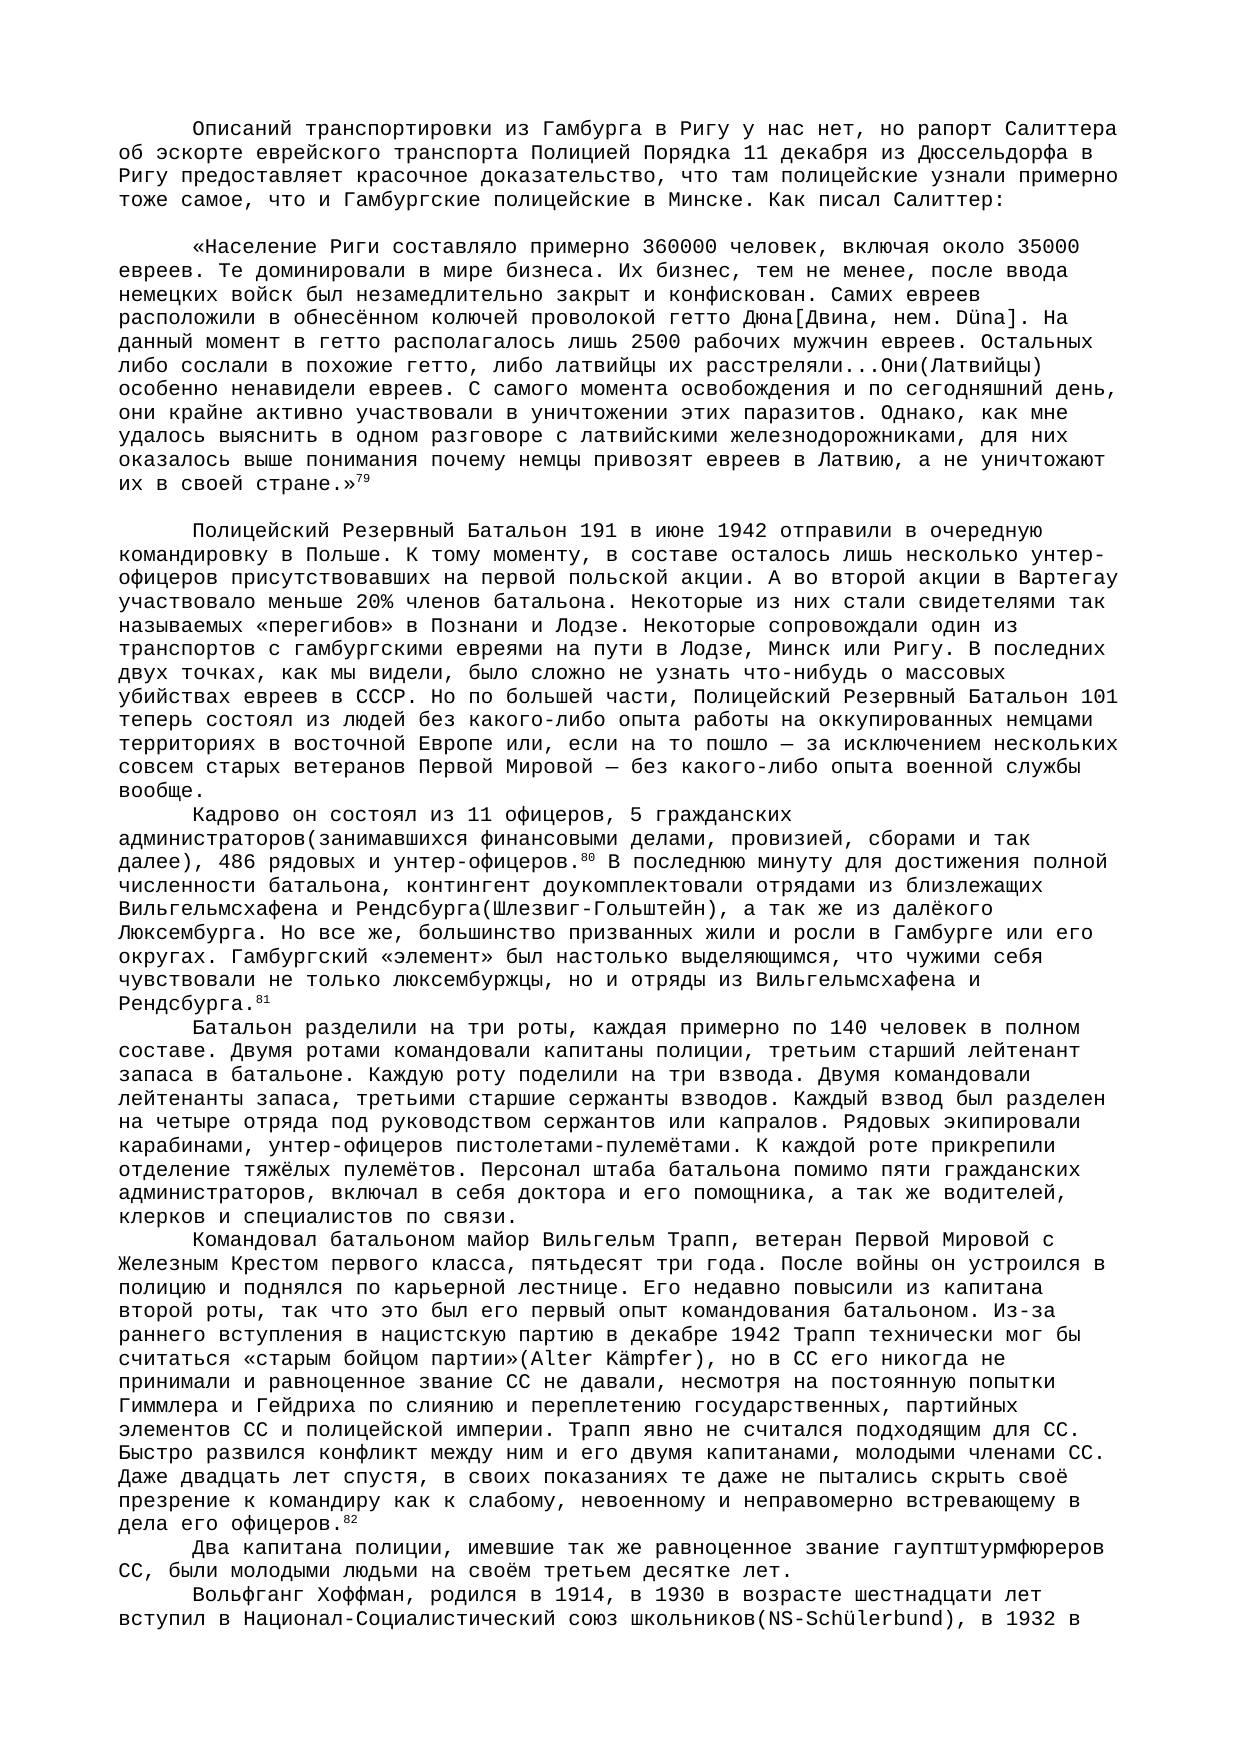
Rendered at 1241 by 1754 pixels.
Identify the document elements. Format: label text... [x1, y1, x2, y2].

text Вольфганг Хоффман, родился в 1914, в 1930 в возрасте шестнадцати лет вступил в Национал-Социалистический союз школьников(NS-Schülerbund), в 1932 в [118, 1584, 1122, 1631]
text Батальон разделили на три роты, каждая примерно по 140 человек в полном составе. Двумя ротами командовали капитаны полиции, третьим старший лейтенант запаса в батальоне. Каждую роту поделили на три взвода. Двумя командовали лейтенанты запаса, третьими старшие сержанты взводов. Каждый взвод был разделен на четыре отряда под руководством сержантов или капралов. Рядовых экипировали карабинами, унтер-офицеров пистолетами-пулемётами. К каждой роте прикрепили отделение тяжёлых пулемётов. Персонал штаба батальона помимо пяти гражданских администраторов, включал в себя доктора и его помощника, а так же водителей, клерков и специалистов по связи. [118, 1017, 1122, 1229]
text Командовал батальоном майор Вильгельм Трапп, ветеран Первой Мировой с Железным Крестом первого класса, пятьдесят три года. После войны он устроился в полицию и поднялся по карьерной лестнице. Его недавно повысили из капитана второй роты, так что это был его первый опыт командования батальоном. Из-за раннего вступления в нацистскую партию в декабре 1942 Трапп технически мог бы считаться «старым бойцом партии»(Alter Kämpfer), но в СС его никогда не принимали и равноценное звание СС не давали, несмотря на постоянную попытки Гиммлера и Гейдриха по слиянию и переплетению государственных, партийных элементов СС и полицейской империи. Трапп явно не считался подходящим для СС. Быстро развился конфликт между ним и его двумя капитанами, молодыми членами СС. Даже двадцать лет спустя, в своих показаниях те даже не пытались скрыть своё презрение к командиру как к слабому, невоенному и неправомерно встревающему в дела его офицеров. [118, 1229, 1122, 1537]
text Два капитана полиции, имевшие так же равноценное звание гауптштурмфюреров СС, были молодыми людьми на своём третьем десятке лет. [118, 1537, 1122, 1584]
text Кадрово он состоял из 11 офицеров, 5 гражданских администраторов(занимавшихся финансовыми делами, провизией, сборами и так далее), 486 рядовых и унтер-офицеров. В последнюю минуту для достижения полной численности батальона, контингент доукомплектовали отрядами из близлежащих Вильгельмсхафена и Рендсбурга(Шлезвиг-Гольштейн), а так же из далёкого Люксембурга. Но все же, большинство призванных жили и росли в Гамбурге или его округах. Гамбургский «элемент» был настолько выделяющимся, что чужими себя чувствовали не только люксембуржцы, но и отряды из Вильгельмсхафена и Рендсбурга. [118, 804, 1122, 1017]
text Полицейский Резервный Батальон 191 в июне 1942 отправили в очередную командировку в Польше. К тому моменту, в составе осталось лишь несколько унтер-офицеров присутствовавших на первой польской акции. А во второй акции в Вартегау участвовало меньше 20% членов батальона. Некоторые из них стали свидетелями так называемых «перегибов» в Познани и Лодзе. Некоторые сопровождали один из транспортов с гамбургскими евреями на пути в Лодзе, Минск или Ригу. В последних двух точках, как мы видели, было сложно не узнать что-нибудь о массовых убийствах евреев в СССР. Но по большей части, Полицейский Резервный Батальон 101 теперь состоял из людей без какого-либо опыта работы на оккупированных немцами территориях в восточной Европе или, если на то пошло — за исключением нескольких совсем старых ветеранов Первой Мировой — без какого-либо опыта военной службы вообще. [118, 520, 1122, 804]
text Описаний транспортировки из Гамбурга в Ригу у нас нет, но рапорт Салиттера об эскорте еврейского транспорта Полицией Порядка 11 декабря из Дюссельдорфа в Ригу предоставляет красочное доказательство, что там полицейские узнали примерно тоже самое, что и Гамбургские полицейские в Минске. Как писал Салиттер: [118, 118, 1122, 213]
text «Население Риги составляло примерно 360000 человек, включая около 35000 евреев. Те доминировали в мире бизнеса. Их бизнес, тем не менее, после ввода немецких войск был незамедлительно закрыт и конфискован. Самих евреев расположили в обнесённом колючей проволокой гетто Дюна[Двина, нем. Düna]. На данный момент в гетто располагалось лишь 2500 рабочих мужчин евреев. Остальных либо сослали в похожие гетто, либо латвийцы их расстреляли...Они(Латвийцы) особенно ненавидели евреев. С самого момента освобождения и по сегодняшний день, они крайне активно участвовали в уничтожении этих паразитов. Однако, как мне удалось выяснить в одном разговоре с латвийскими железнодорожниками, для них оказалось выше понимания почему немцы привозят евреев в Латвию, а не уничтожают их в своей стране.» [118, 236, 1122, 496]
